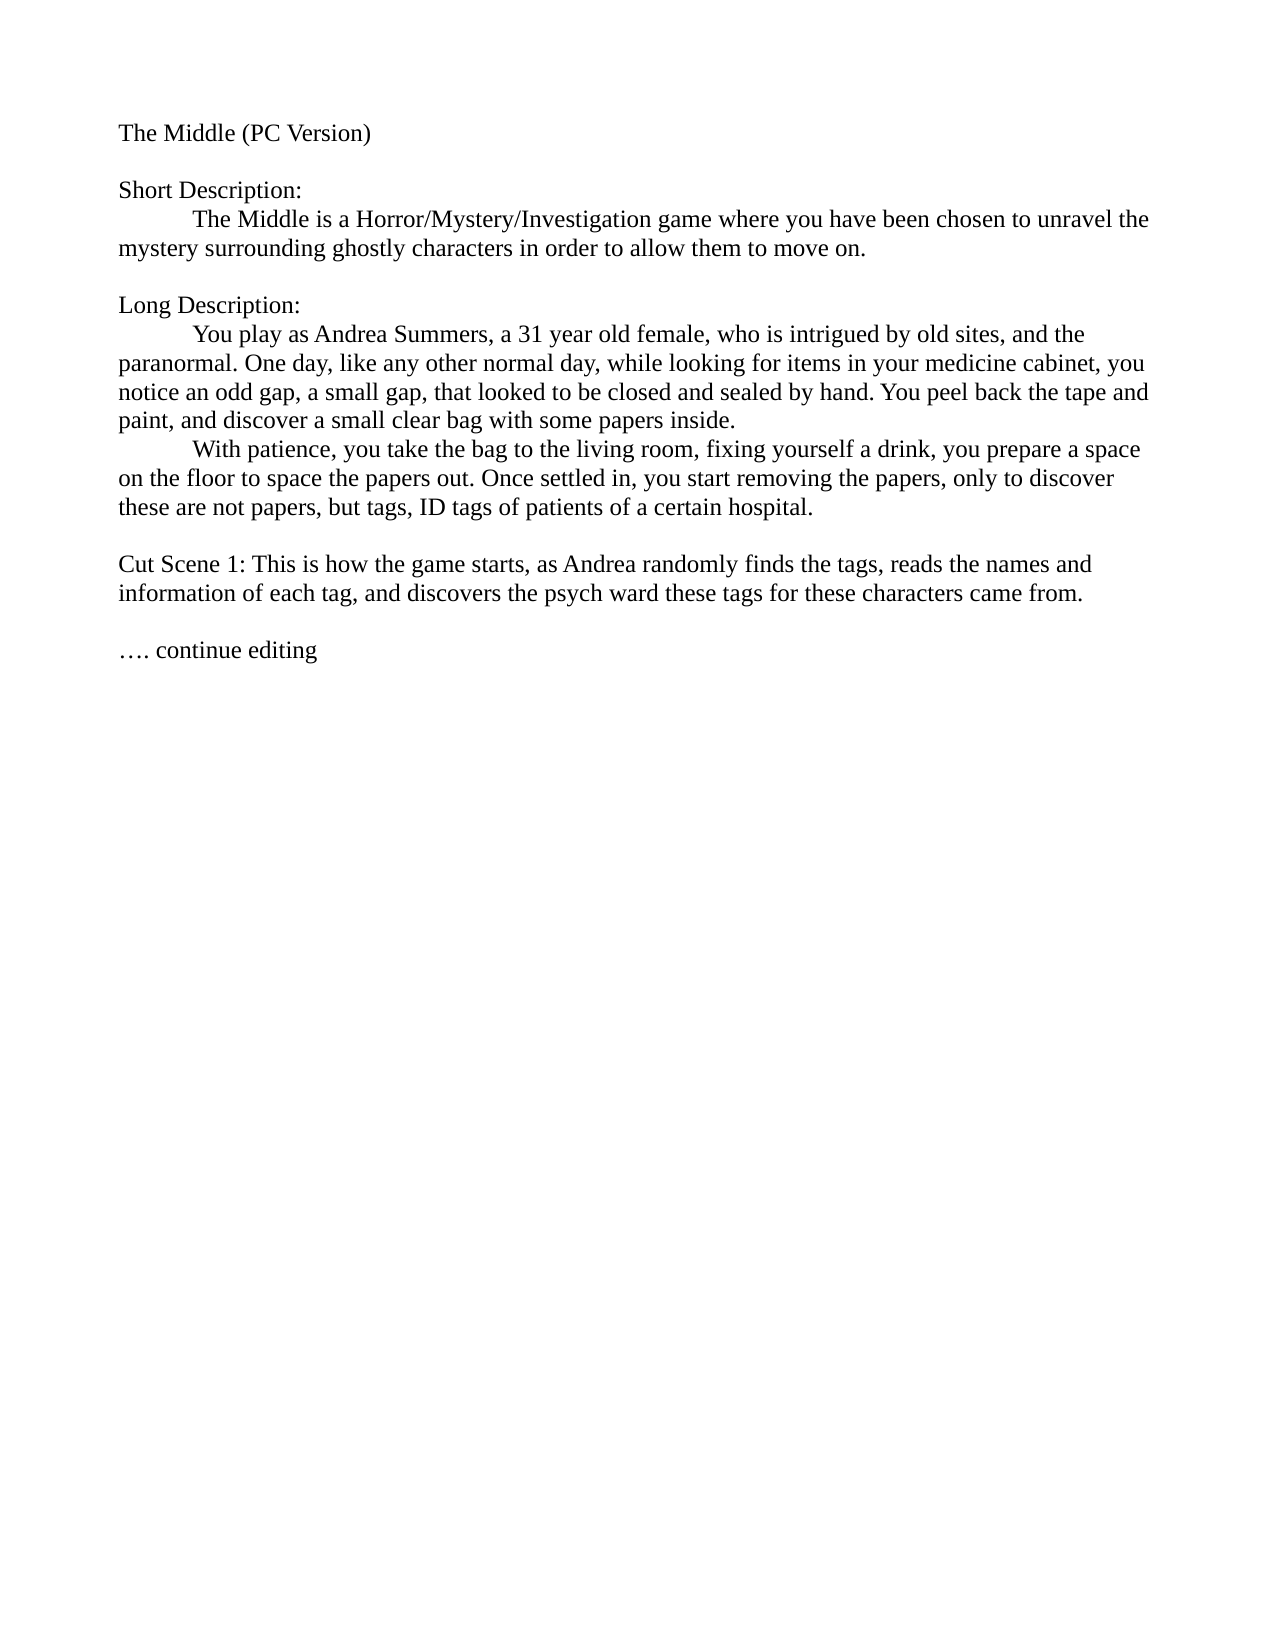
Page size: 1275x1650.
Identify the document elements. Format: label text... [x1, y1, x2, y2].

text The Middle (PC Version) [118, 118, 1157, 147]
text You play as Andrea Summers, a 31 year old female, who is intrigued by old sites, and the paranormal. One day, like any other normal day, while looking for items in your medicine cabinet, you notice an odd gap, a small gap, that looked to be closed and sealed by hand. You peel back the tape and paint, and discover a small clear bag with some papers inside. [118, 319, 1157, 434]
text With patience, you take the bag to the living room, fixing yourself a drink, you prepare a space on the floor to space the papers out. Once settled in, you start removing the papers, only to discover these are not papers, but tags, ID tags of patients of a certain hospital. [118, 434, 1157, 521]
text The Middle is a Horror/Mystery/Investigation game where you have been chosen to unravel the mystery surrounding ghostly characters in order to allow them to move on. [118, 204, 1157, 262]
text …. continue editing [118, 636, 1157, 664]
text Cut Scene 1: This is how the game starts, as Andrea randomly finds the tags, reads the names and information of each tag, and discovers the psych ward these tags for these characters came from. [118, 549, 1157, 607]
text Long Description: [118, 291, 1157, 319]
text Short Description: [118, 176, 1157, 204]
